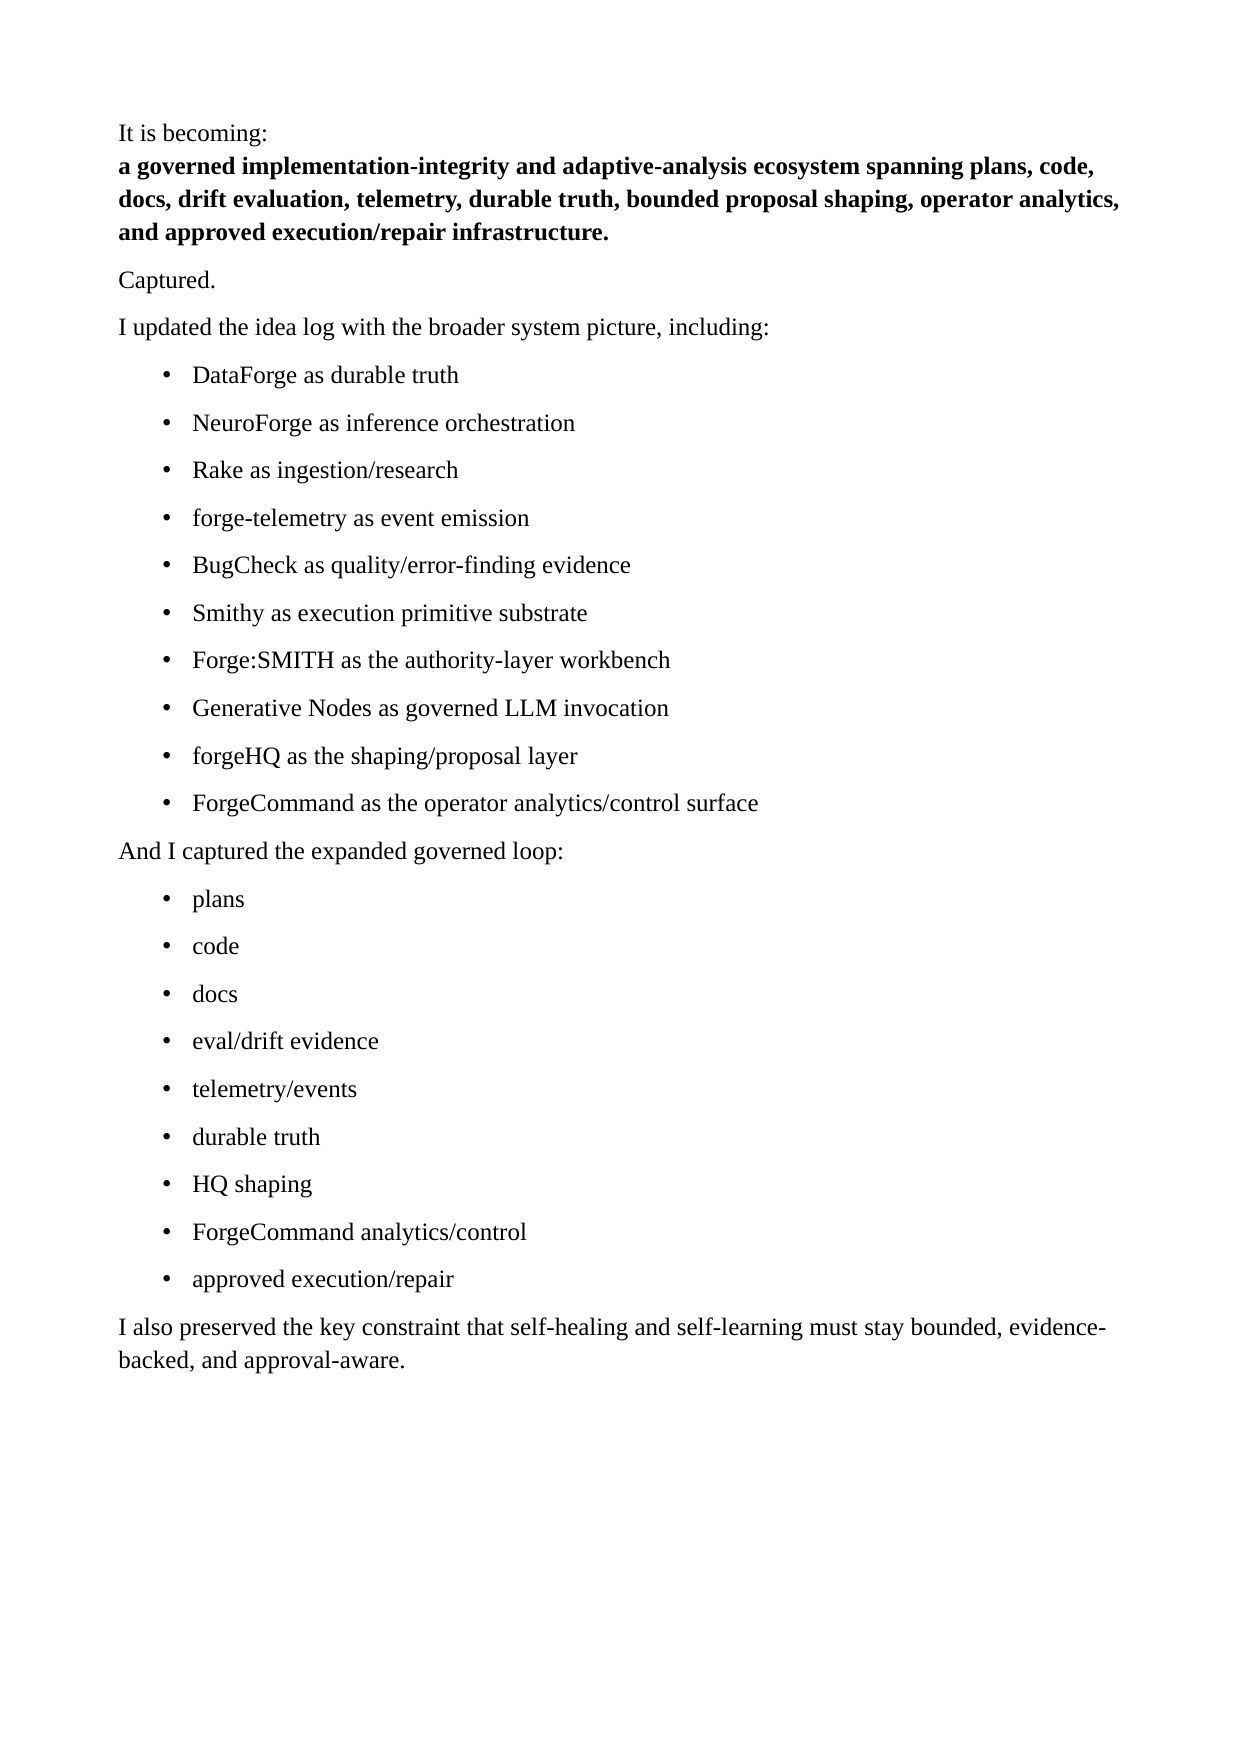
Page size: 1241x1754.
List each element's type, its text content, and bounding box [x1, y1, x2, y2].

list durable truth [162, 1122, 1122, 1150]
list DataForge as durable truth [162, 360, 1122, 389]
list code [162, 931, 1122, 960]
list forge-telemetry as event emission [162, 503, 1122, 532]
text I updated the idea log with the broader system picture, including: [118, 312, 1122, 341]
list eval/drift evidence [162, 1026, 1122, 1055]
list Forge:SMITH as the authority-layer workbench [162, 646, 1122, 674]
list forgeHQ as the shaping/proposal layer [162, 741, 1122, 769]
list BugCheck as quality/error-finding evidence [162, 550, 1122, 579]
list NeuroForge as inference orchestration [162, 408, 1122, 436]
text It is becoming: a governed implementation-integrity and adaptive-analysis ecosystem spanning plans, code, docs, drift evaluation, telemetry, durable truth, bounded proposal shaping, operator analytics, and approved execution/repair infrastructure. [118, 118, 1122, 246]
list telemetry/events [162, 1074, 1122, 1103]
list ForgeCommand analytics/control [162, 1217, 1122, 1246]
text Captured. [118, 265, 1122, 293]
list Generative Nodes as governed LLM invocation [162, 693, 1122, 722]
text I also preserved the key constraint that self-healing and self-learning must stay bounded, evidence-backed, and approval-aware. [118, 1312, 1122, 1374]
list plans [162, 884, 1122, 912]
list Smithy as execution primitive substrate [162, 598, 1122, 627]
list approved execution/repair [162, 1264, 1122, 1293]
list HQ shaping [162, 1169, 1122, 1198]
list ForgeCommand as the operator analytics/control surface [162, 788, 1122, 817]
list docs [162, 979, 1122, 1008]
text And I captured the expanded governed loop: [118, 836, 1122, 865]
list Rake as ingestion/research [162, 455, 1122, 484]
